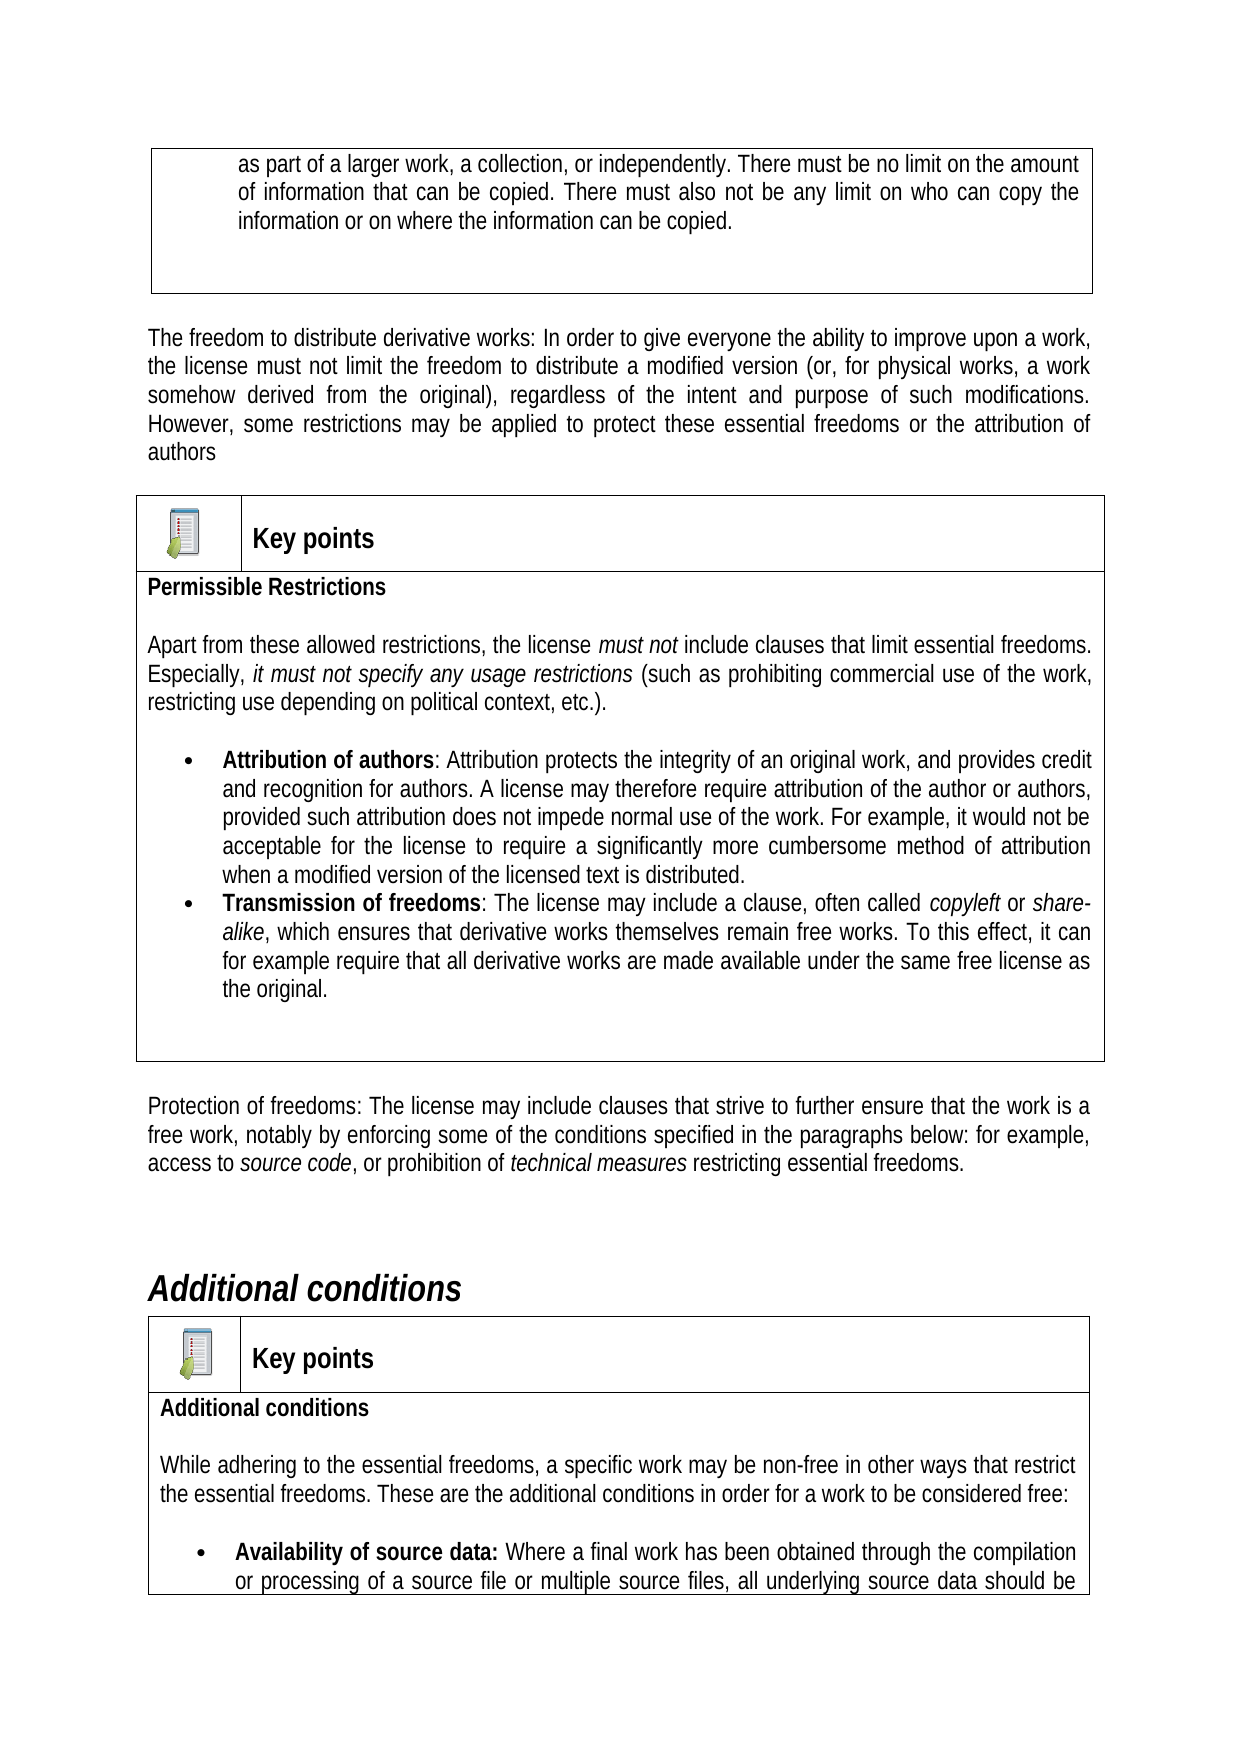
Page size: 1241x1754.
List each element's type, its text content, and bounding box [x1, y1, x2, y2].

table_header Key points [241, 1317, 1089, 1392]
table_cell as part of a larger work, a collection, or independently. There must be no limit on the amount of information that can be copied. There must also not be any limit on who can copy the information or on where the information can be copied. [152, 149, 1092, 292]
table_cell Additional conditions While adhering to the essential freedoms, a specific work may be non-free in other ways that restrict the essential freedoms. These are the additional conditions in order for a work to be considered free: Availability of source data: Where a final work has been obtained through the compilation or processing of a source file or multiple source files, all underlying source data should be available alongside the work itself under the same conditions. This can be the score of a musical composition, the models used in a 3D scene, the data of a scientific publication, the source code of a computer application, or any other such information. Use of a free format: For digital files, the format in which the work is made available should not be protected by patents, unless a world-wide, unlimited and irrevocable royalty-free grant is given to make use of the patented technology. While non-free formats may sometimes be used for practical reasons, a free format copy must be available for the work to be considered free. No technical restrictions: The work must be available in a form where no technical measures are used to limit the freedoms enumerated above. [149, 1393, 1089, 1594]
table_cell Permissible Restrictions Apart from these allowed restrictions, the license must not include clauses that limit essential freedoms. Especially, it must not specify any usage restrictions (such as prohibiting commercial use of the work, restricting use depending on political context, etc.). Attribution of authors: Attribution protects the integrity of an original work, and provides credit and recognition for authors. A license may therefore require attribution of the author or authors, provided such attribution does not impede normal use of the work. For example, it would not be acceptable for the license to require a significantly more cumbersome method of attribution when a modified version of the licensed text is distributed. Transmission of freedoms: The license may include a clause, often called copyleft or share-alike, which ensures that derivative works themselves remain free works. To this effect, it can for example require that all derivative works are made available under the same free license as the original. [137, 572, 1104, 1061]
table_header [137, 496, 241, 571]
subtitle The freedom to distribute derivative works: In order to give everyone the ability to improve upon a work, the license must not limit the freedom to distribute a modified version (or, for physical works, a work somehow derived from the original), regardless of the intent and purpose of such modifications. However, some restrictions may be applied to protect these essential freedoms or the attribution of authors [148, 323, 1092, 466]
picture [176, 1325, 219, 1383]
table_header [149, 1317, 240, 1392]
subtitle Protection of freedoms: The license may include clauses that strive to further ensure that the work is a free work, notably by enforcing some of the conditions specified in the paragraphs below: for example, access to source code, or prohibition of technical measures restricting essential freedoms. [148, 1091, 1092, 1177]
picture [163, 505, 206, 562]
subtitle Additional conditions [148, 1266, 1092, 1309]
table_header Key points [242, 496, 1104, 571]
